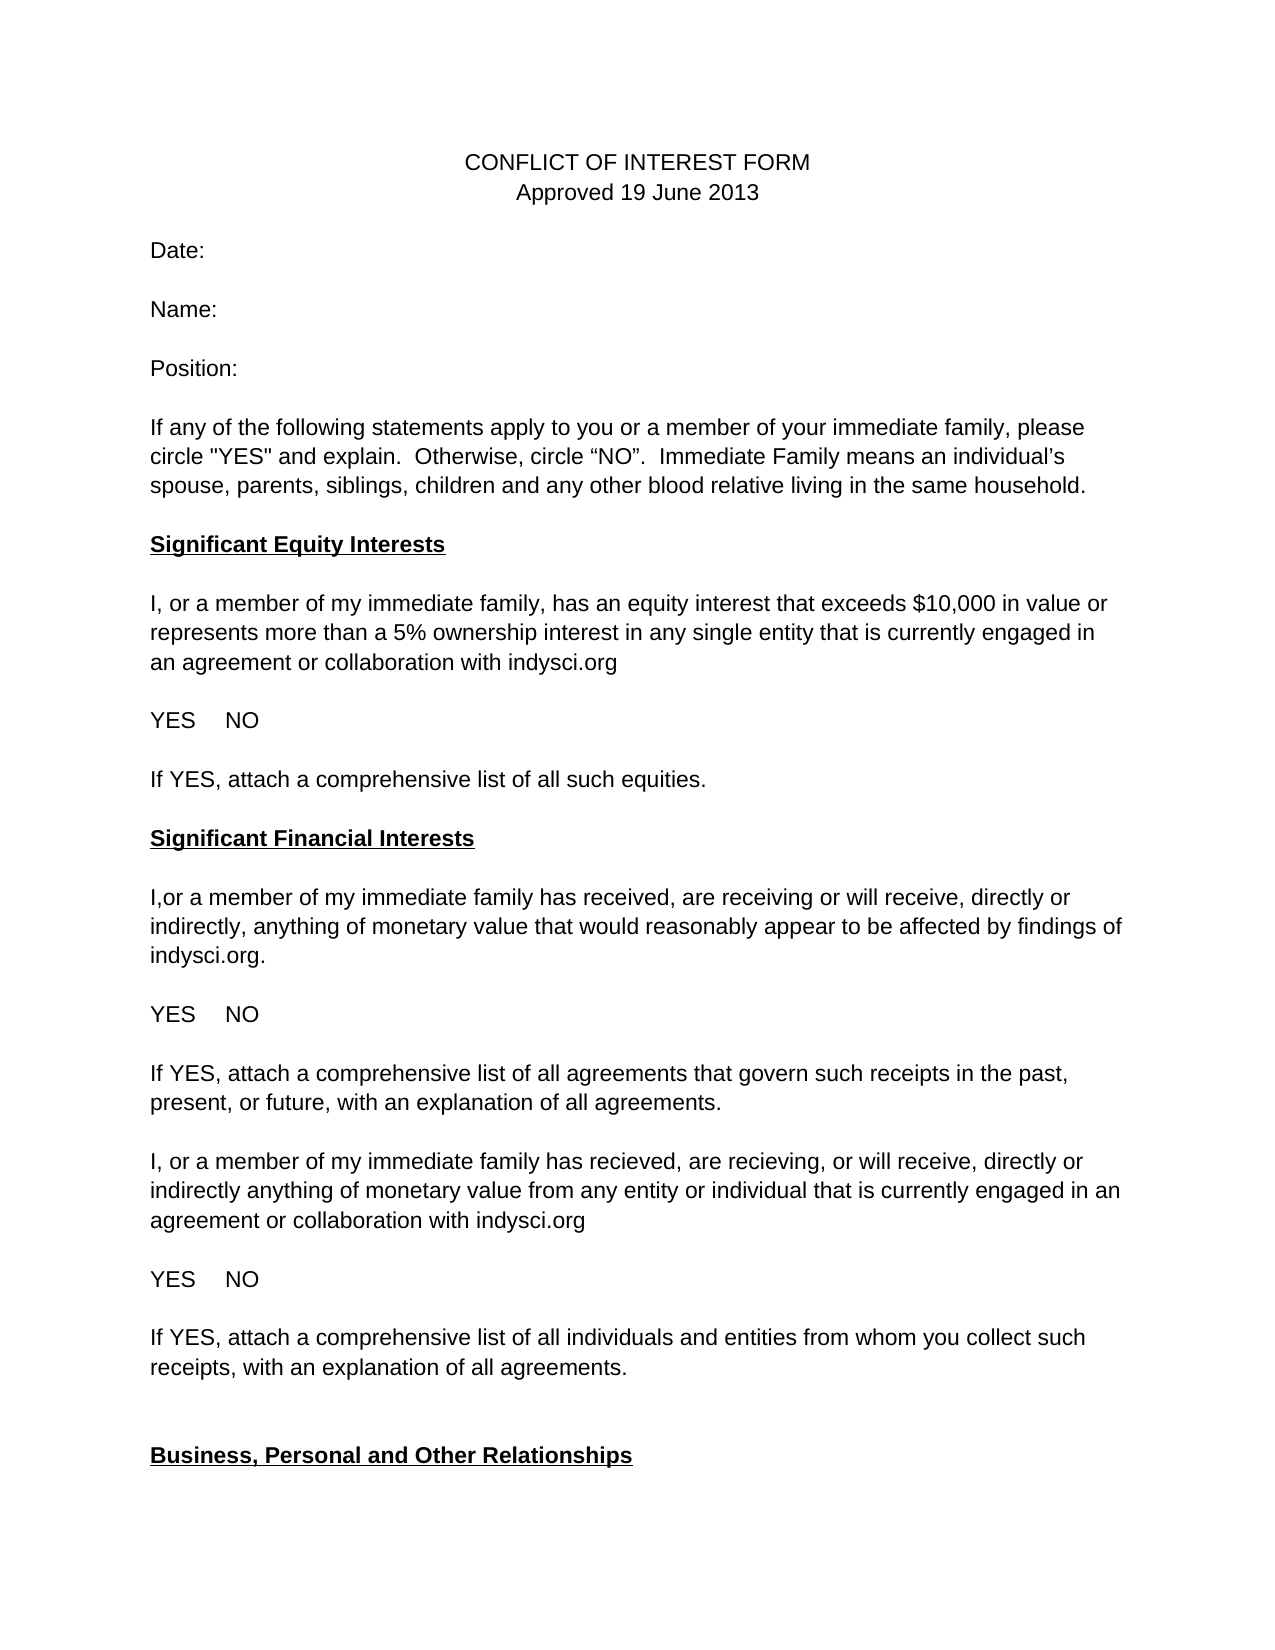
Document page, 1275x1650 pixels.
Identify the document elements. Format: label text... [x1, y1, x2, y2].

text YES NO [150, 708, 1125, 734]
text I,or a member of my immediate family has received, are receiving or will receive, directly or indirectly, anything of monetary value that would reasonably appear to be affected by findings of indysci.org. [150, 884, 1125, 969]
text Approved 19 June 2013 [150, 179, 1125, 205]
text Date: [150, 238, 1125, 264]
text I, or a member of my immediate family has recieved, are recieving, or will receive, directly or indirectly anything of monetary value from any entity or individual that is currently engaged in an agreement or collaboration with indysci.org [150, 1149, 1125, 1233]
text If YES, attach a comprehensive list of all agreements that govern such receipts in the past, present, or future, with an explanation of all agreements. [150, 1061, 1125, 1116]
text YES NO [150, 1002, 1125, 1027]
text I, or a member of my immediate family, has an equity interest that exceeds $10,000 in value or represents more than a 5% ownership interest in any single entity that is currently engaged in an agreement or collaboration with indysci.org [150, 591, 1125, 675]
text CONFLICT OF INTEREST FORM [150, 150, 1125, 176]
text Name: [150, 297, 1125, 322]
text If YES, attach a comprehensive list of all individuals and entities from whom you collect such receipts, with an explanation of all agreements. [150, 1325, 1125, 1380]
text YES NO [150, 1266, 1125, 1292]
text Significant Equity Interests [150, 532, 1125, 557]
text Business, Personal and Other Relationships [150, 1442, 1125, 1468]
text Significant Financial Interests [150, 826, 1125, 851]
text If YES, attach a comprehensive list of all such equities. [150, 767, 1125, 792]
text If any of the following statements apply to you or a member of your immediate family, please circle "YES" and explain. Otherwise, circle “NO”. Immediate Family means an individual’s spouse, parents, siblings, children and any other blood relative living in the same household. [150, 414, 1125, 499]
text Position: [150, 356, 1125, 381]
